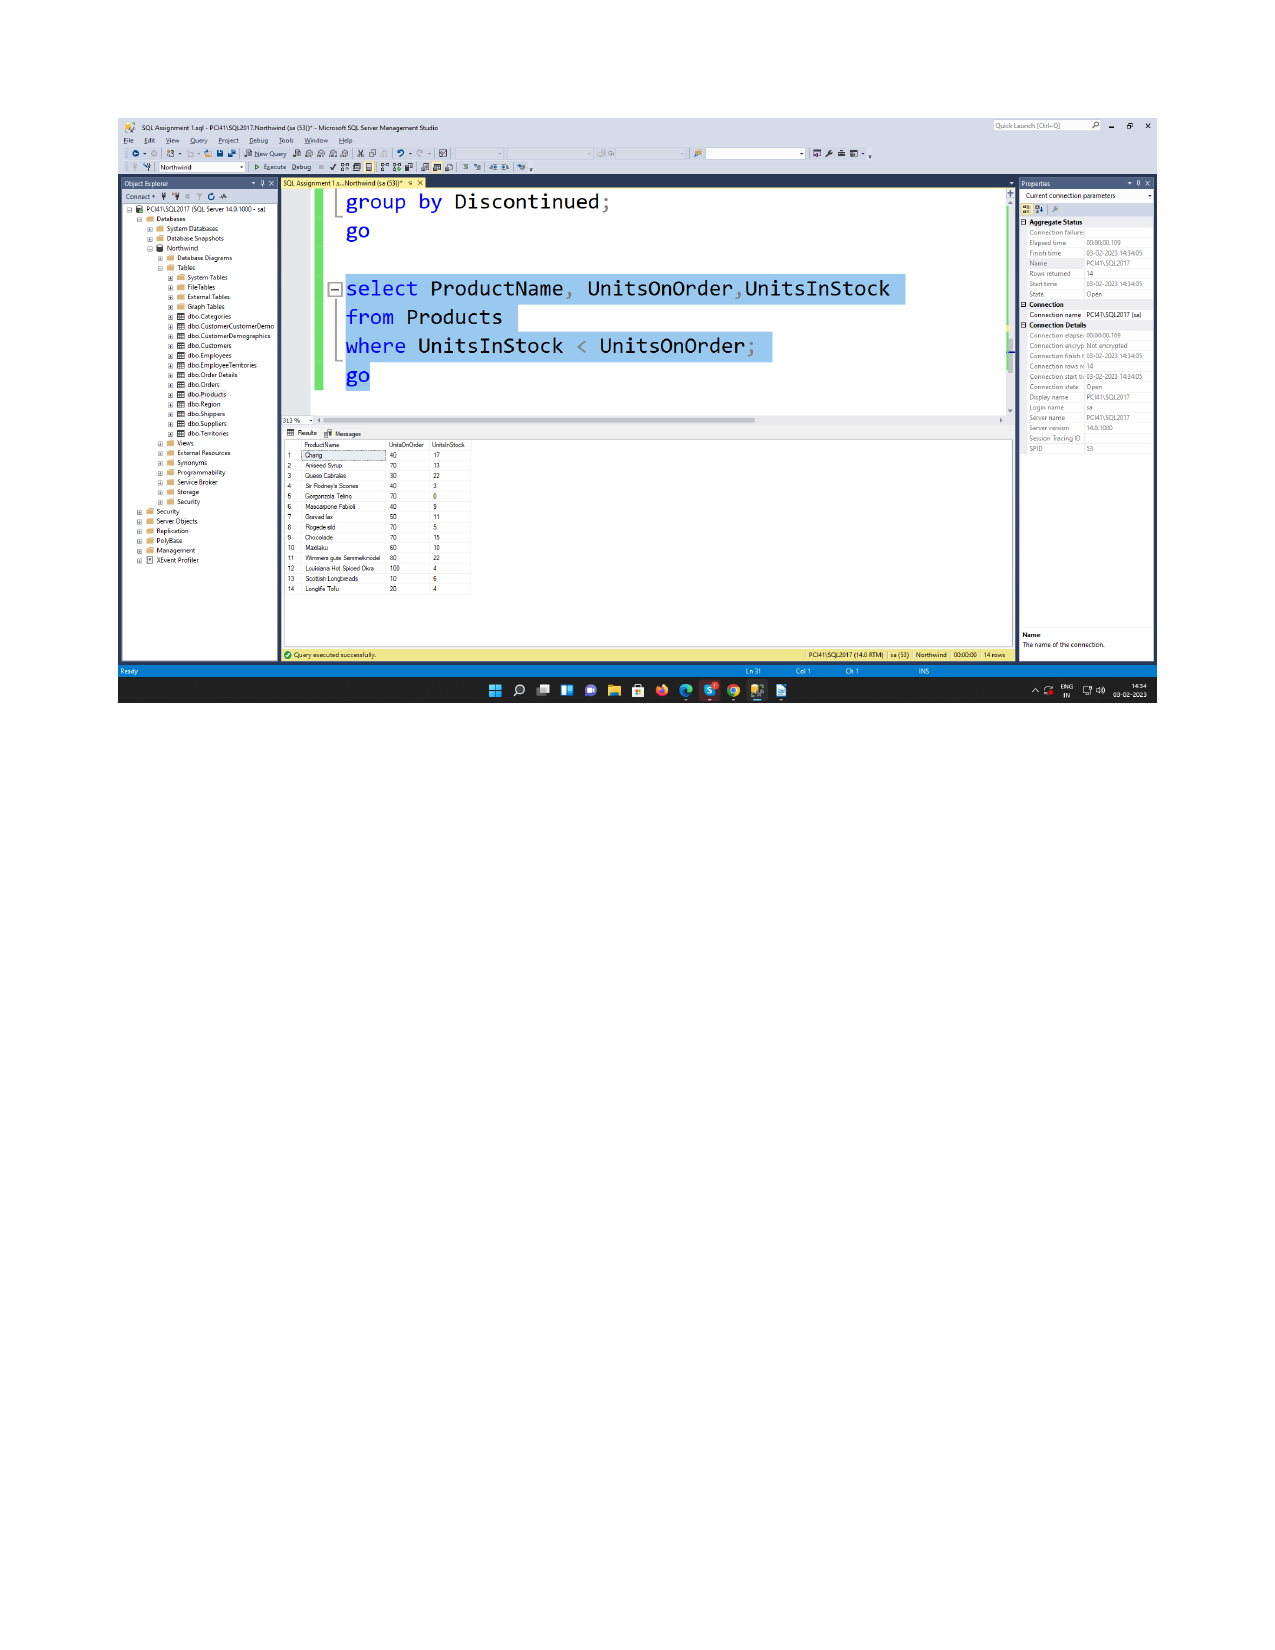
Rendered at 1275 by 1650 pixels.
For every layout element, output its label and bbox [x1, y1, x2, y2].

picture [118, 118, 1157, 703]
